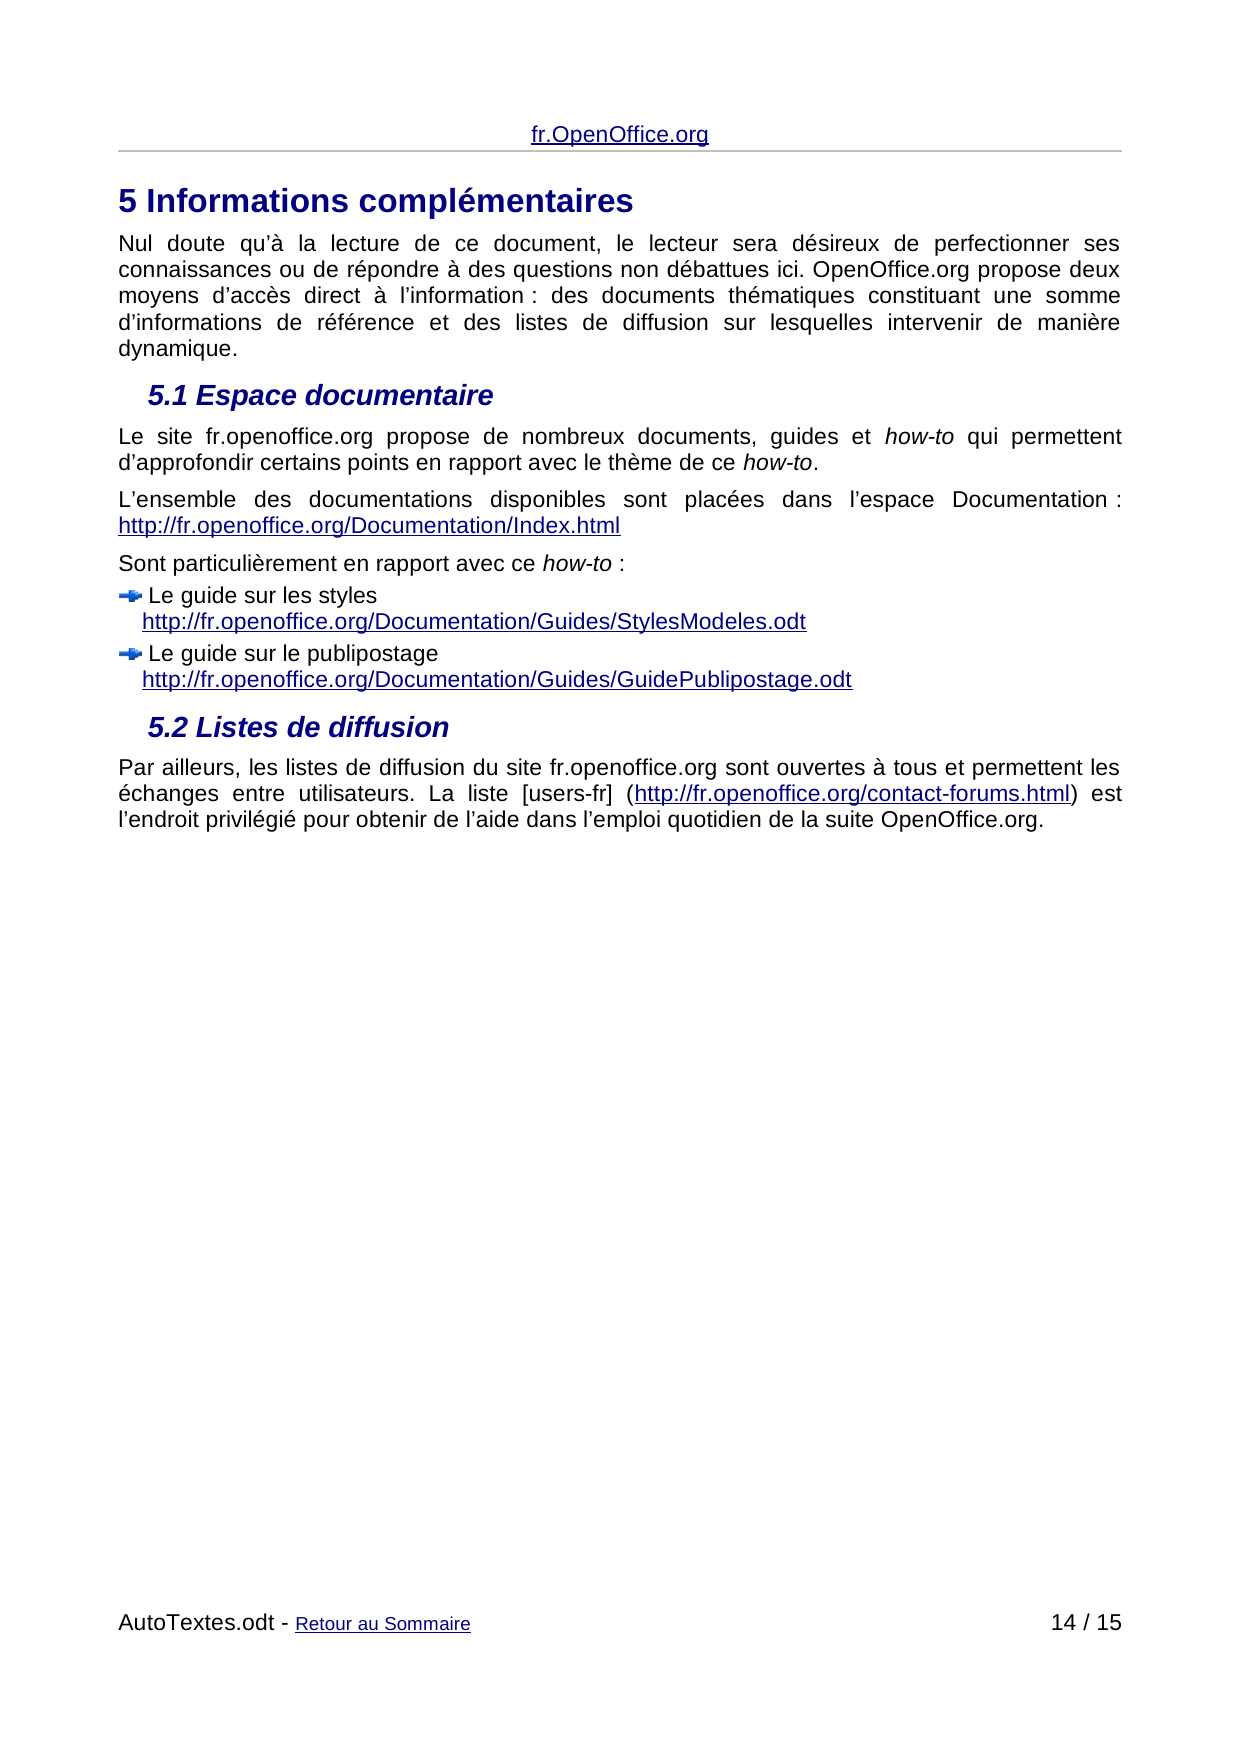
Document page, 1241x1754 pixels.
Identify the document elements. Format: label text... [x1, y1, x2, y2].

subtitle Espace documentaire [148, 379, 1122, 411]
subtitle Listes de diffusion [148, 711, 1122, 743]
picture [119, 648, 142, 660]
picture [119, 590, 142, 602]
text Sont particulièrement en rapport avec ce how-to : [118, 551, 1122, 577]
text Nul doute qu’à la lecture de ce document, le lecteur sera désireux de perfectionner ses connaissances ou de répondre à des questions non débattues ici. OpenOffice.org propose deux moyens d’accès direct à l’information : des documents thématiques constituant une somme d’informations de référence et des listes de diffusion sur lesquelles intervenir de manière dynamique. [118, 231, 1122, 361]
list Le guide sur les styles http://fr.openoffice.org/Documentation/Guides/StylesModeles.odt [118, 583, 1122, 635]
list Le guide sur le publipostage http://fr.openoffice.org/Documentation/Guides/GuidePublipostage.odt [118, 641, 1122, 693]
text L’ensemble des documentations disponibles sont placées dans l’espace Documentation : http://fr.openoffice.org/Documentation/Index.html [118, 487, 1122, 539]
text Par ailleurs, les listes de diffusion du site fr.openoffice.org sont ouvertes à tous et permettent les échanges entre utilisateurs. La liste [users-fr] (http://fr.openoffice.org/contact-forums.html) est l’endroit privilégié pour obtenir de l’aide dans l’emploi quotidien de la suite OpenOffice.org. [118, 755, 1122, 833]
text Le site fr.openoffice.org propose de nombreux documents, guides et how-to qui permettent d’approfondir certains points en rapport avec le thème de ce how-to. [118, 423, 1122, 475]
subtitle Informations complémentaires [118, 182, 1122, 219]
